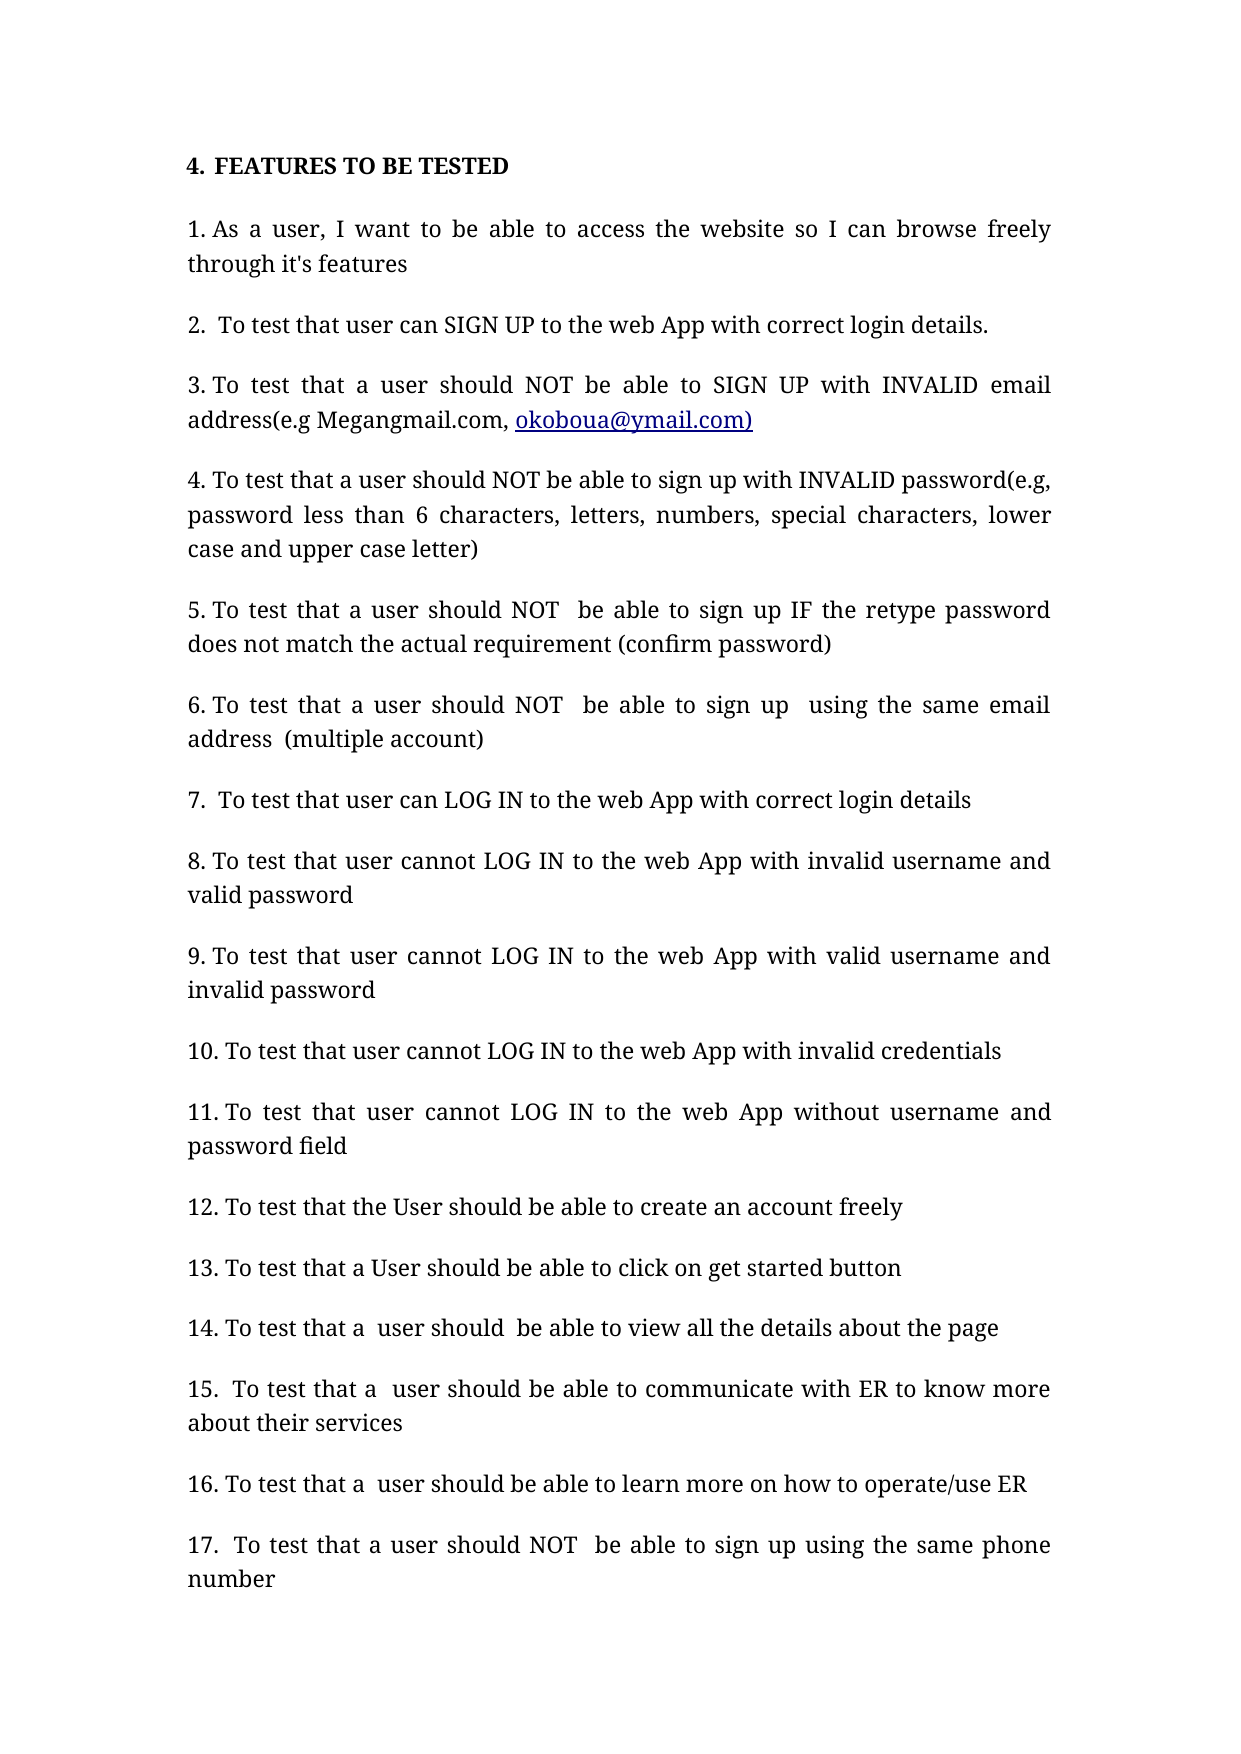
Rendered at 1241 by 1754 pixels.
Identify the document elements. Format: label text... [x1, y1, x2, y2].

list To test that user cannot LOG IN to the web App with invalid credentials [187, 1035, 1053, 1066]
list To test that a user should NOT be able to sign up with INVALID password(e.g, password less than 6 characters, letters, numbers, special characters, lower case and upper case letter) [187, 464, 1053, 564]
list To test that user cannot LOG IN to the web App with valid username and invalid password [187, 940, 1053, 1006]
list To test that a user should NOT be able to sign up using the same email address (multiple account) [187, 689, 1053, 754]
list To test that the User should be able to create an account freely [187, 1191, 1053, 1222]
list To test that a user should be able to learn more on how to operate/use ER [187, 1468, 1053, 1499]
list To test that a user should be able to communicate with ER to know more about their services [187, 1373, 1053, 1439]
list To test that a User should be able to click on get started button [187, 1252, 1053, 1283]
list To test that a user should NOT be able to sign up IF the retype password does not match the actual requirement (confirm password) [187, 594, 1053, 659]
list As a user, I want to be able to access the website so I can browse freely through it's features [187, 213, 1053, 279]
list To test that a user should NOT be able to sign up using the same phone number [187, 1529, 1053, 1594]
list To test that user cannot LOG IN to the web App with invalid username and valid password [187, 845, 1053, 910]
list To test that user cannot LOG IN to the web App without username and password field [187, 1096, 1053, 1161]
list To test that user can SIGN UP to the web App with correct login details. [187, 308, 1053, 340]
list To test that a user should NOT be able to SIGN UP with INVALID email address(e.g Megangmail.com, okoboua@ymail.com) [187, 369, 1053, 435]
list To test that a user should be able to view all the details about the page [187, 1312, 1053, 1343]
subtitle FEATURES TO BE TESTED [186, 150, 1053, 181]
list To test that user can LOG IN to the web App with correct login details [187, 784, 1053, 815]
